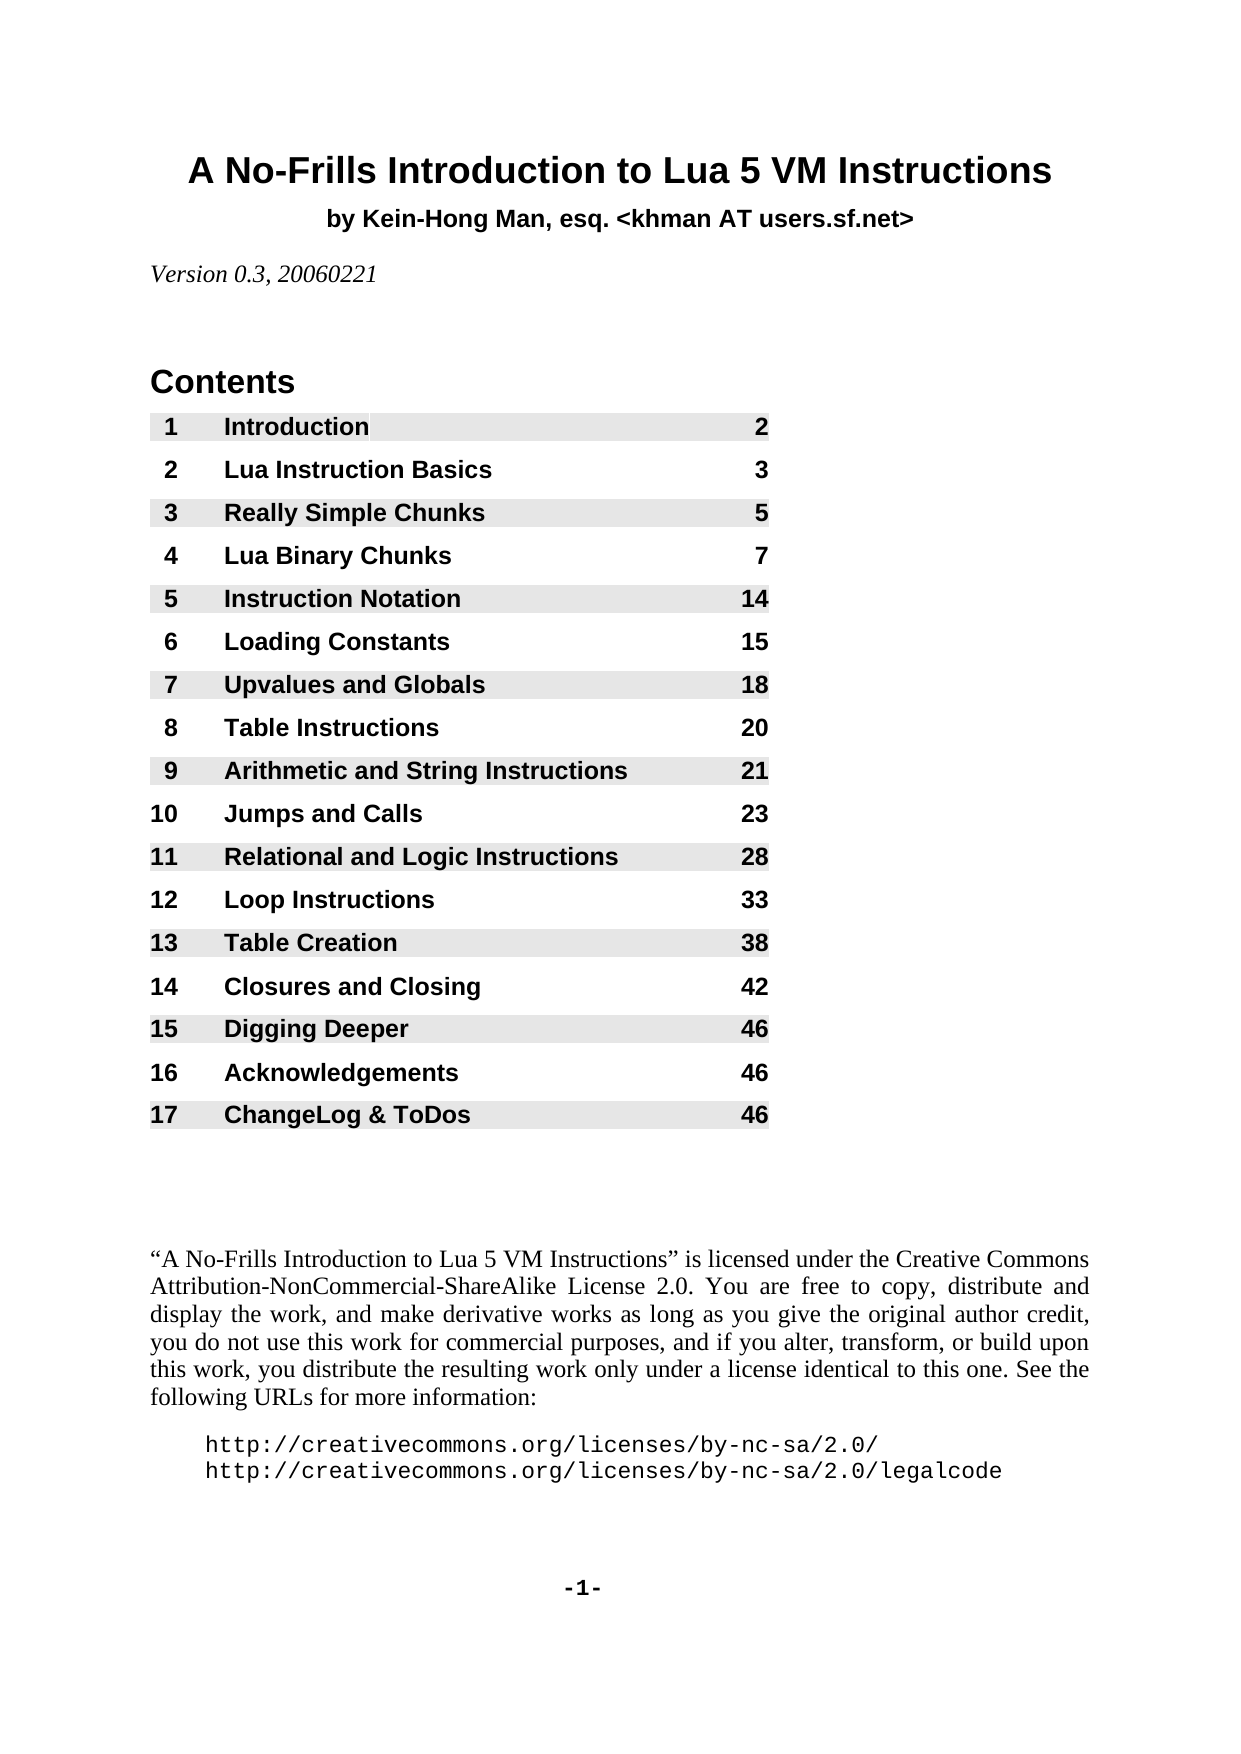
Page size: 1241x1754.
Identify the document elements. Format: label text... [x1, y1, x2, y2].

text 2 Lua Instruction Basics 3 [150, 456, 1091, 484]
text 13 Table Creation 38 [150, 929, 1091, 957]
subtitle Contents [150, 363, 1091, 400]
text http://creativecommons.org/licenses/by-nc-sa/2.0/ [150, 1433, 1091, 1460]
text 1 Introduction 2 [150, 413, 1091, 441]
text http://creativecommons.org/licenses/by-nc-sa/2.0/legalcode [150, 1460, 1091, 1486]
text 16 Acknowledgements 46 [150, 1058, 1091, 1086]
text 11 Relational and Logic Instructions 28 [150, 843, 1091, 871]
text 3 Really Simple Chunks 5 [150, 499, 1091, 527]
text 12 Loop Instructions 33 [150, 886, 1091, 914]
text 5 Instruction Notation 14 [150, 585, 1091, 613]
text 6 Loading Constants 15 [150, 628, 1091, 656]
text Version 0.3, 20060221 [150, 260, 1091, 288]
text 17 ChangeLog & ToDos 46 [150, 1101, 1091, 1129]
title A No-Frills Introduction to Lua 5 VM Instructions [150, 150, 1091, 192]
text 9 Arithmetic and String Instructions 21 [150, 757, 1091, 785]
text by Kein-Hong Man, esq. <khman AT users.sf.net> [150, 204, 1091, 232]
text 14 Closures and Closing 42 [150, 972, 1091, 1000]
text 7 Upvalues and Globals 18 [150, 671, 1091, 699]
text 8 Table Instructions 20 [150, 714, 1091, 742]
text 15 Digging Deeper 46 [150, 1015, 1091, 1043]
text “A No-Frills Introduction to Lua 5 VM Instructions” is licensed under the Creative Commons Attribution-NonCommercial-ShareAlike License 2.0. You are free to copy, distribute and display the work, and make derivative works as long as you give the original author credit, you do not use this work for commercial purposes, and if you alter, transform, or build upon this work, you distribute the resulting work only under a license identical to this one. See the following URLs for more information: [150, 1245, 1091, 1411]
text 10 Jumps and Calls 23 [150, 800, 1091, 828]
text 4 Lua Binary Chunks 7 [150, 542, 1091, 570]
